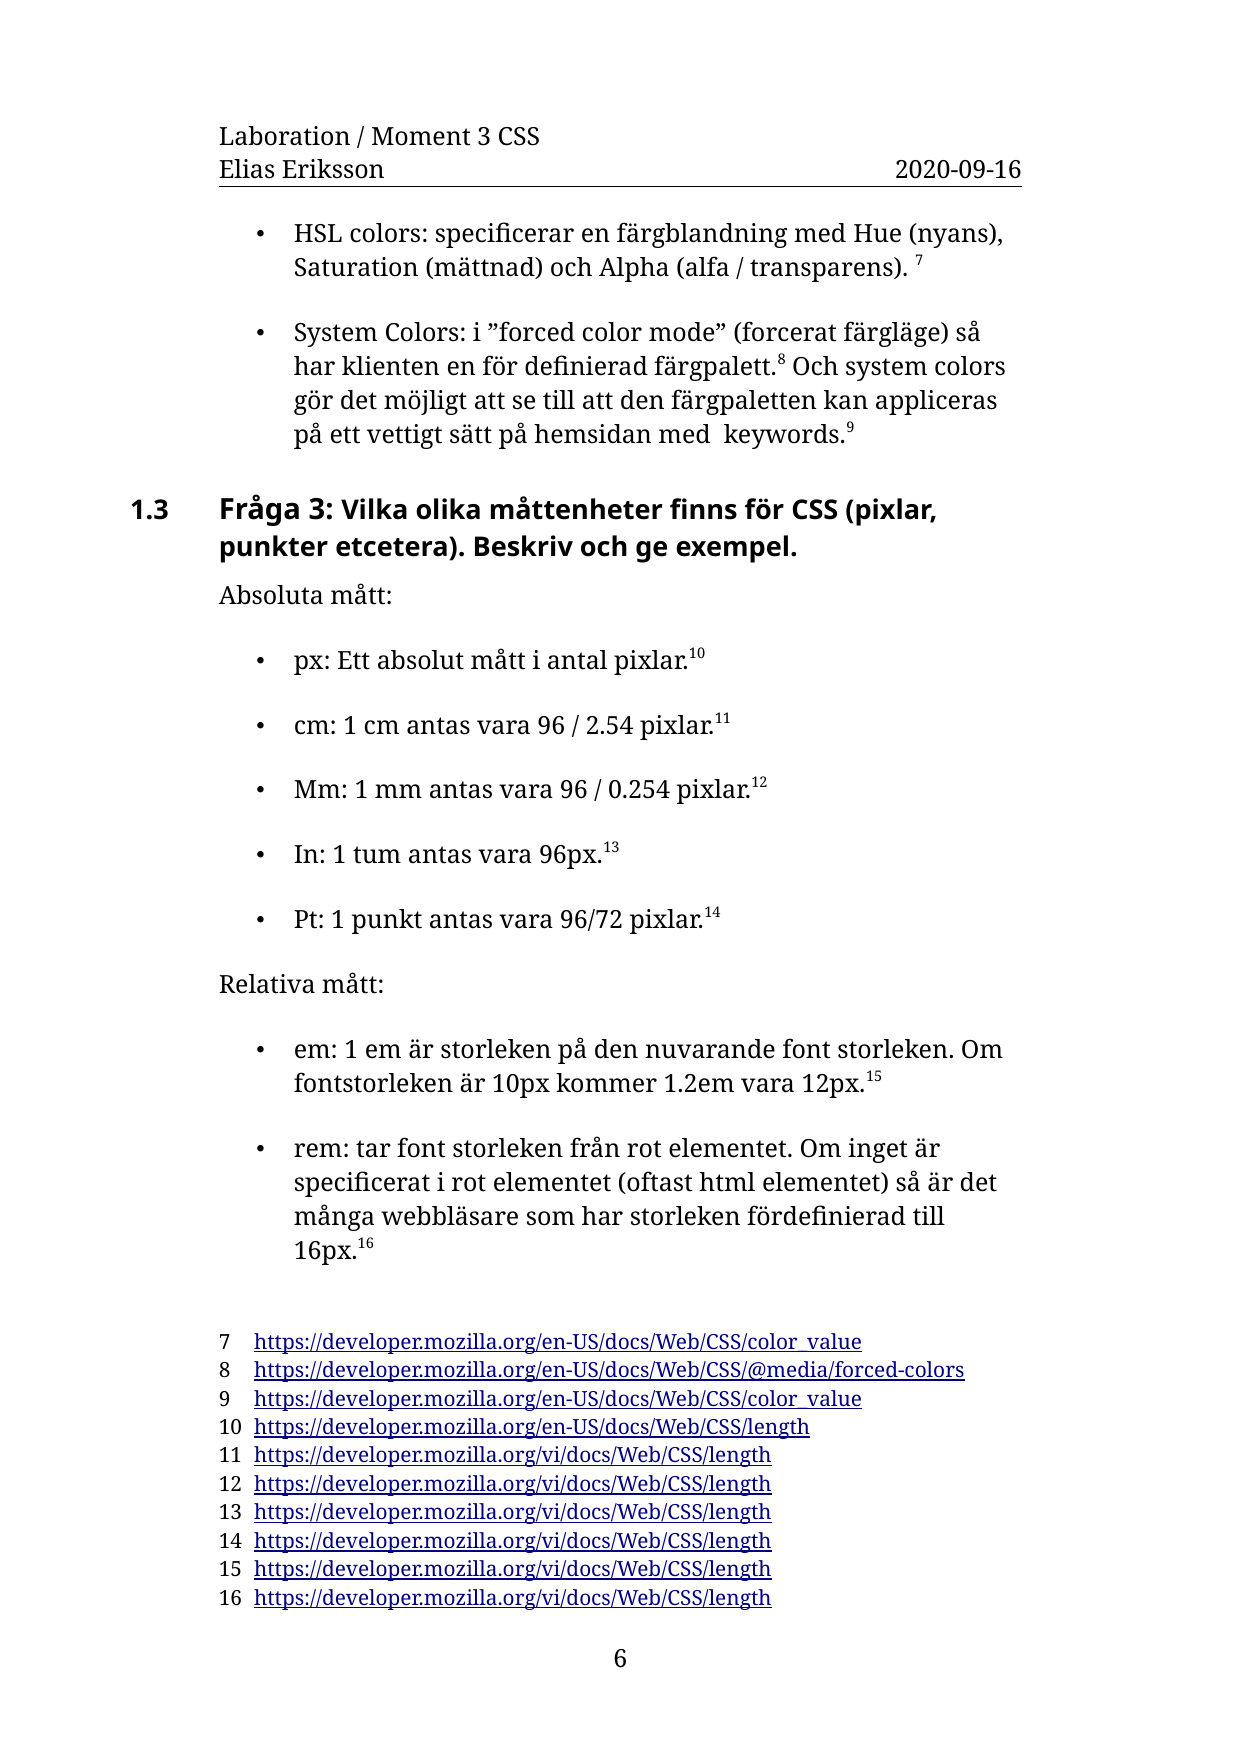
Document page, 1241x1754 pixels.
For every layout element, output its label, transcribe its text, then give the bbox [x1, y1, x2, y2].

list https://developer.mozilla.org/en-US/docs/Web/CSS/@media/forced-colors [218, 1355, 1022, 1384]
list https://developer.mozilla.org/vi/docs/Web/CSS/length [218, 1583, 1022, 1611]
list em: 1 em är storleken på den nuvarande font storleken. Om fontstorleken är 10px kommer 1.2em vara 12px. [256, 1031, 1022, 1099]
list https://developer.mozilla.org/vi/docs/Web/CSS/length [218, 1497, 1022, 1526]
text Relativa mått: [218, 967, 1022, 1001]
list In: 1 tum antas vara 96px. [256, 837, 1022, 871]
list HSL colors: specificerar en färgblandning med Hue (nyans), Saturation (mättnad) och Alpha (alfa / transparens). [256, 216, 1022, 284]
list https://developer.mozilla.org/vi/docs/Web/CSS/length [218, 1469, 1022, 1497]
list System Colors: i ”forced color mode” (forcerat färgläge) så har klienten en för definierad färgpalett. Och system colors gör det möjligt att se till att den färgpaletten kan appliceras på ett vettigt sätt på hemsidan med keywords. [256, 315, 1022, 451]
list https://developer.mozilla.org/vi/docs/Web/CSS/length [218, 1441, 1022, 1469]
subtitle Fråga 3: Vilka olika måttenheter finns för CSS (pixlar, punkter etcetera). Beskriv och ge exempel. [130, 488, 1022, 565]
list rem: tar font storleken från rot elementet. Om inget är specificerat i rot elementet (oftast html elementet) så är det många webbläsare som har storleken fördefinierad till 16px. [256, 1130, 1022, 1266]
list px: Ett absolut mått i antal pixlar. [256, 643, 1022, 677]
list https://developer.mozilla.org/vi/docs/Web/CSS/length [218, 1554, 1022, 1583]
list https://developer.mozilla.org/en-US/docs/Web/CSS/color_value [218, 1327, 1022, 1355]
list https://developer.mozilla.org/en-US/docs/Web/CSS/color_value [218, 1384, 1022, 1412]
list Mm: 1 mm antas vara 96 / 0.254 pixlar. [256, 772, 1022, 806]
list Pt: 1 punkt antas vara 96/72 pixlar. [256, 902, 1022, 936]
list cm: 1 cm antas vara 96 / 2.54 pixlar. [256, 707, 1022, 741]
list https://developer.mozilla.org/vi/docs/Web/CSS/length [218, 1526, 1022, 1554]
text Absoluta mått: [218, 578, 1022, 612]
list https://developer.mozilla.org/en-US/docs/Web/CSS/length [218, 1412, 1022, 1441]
